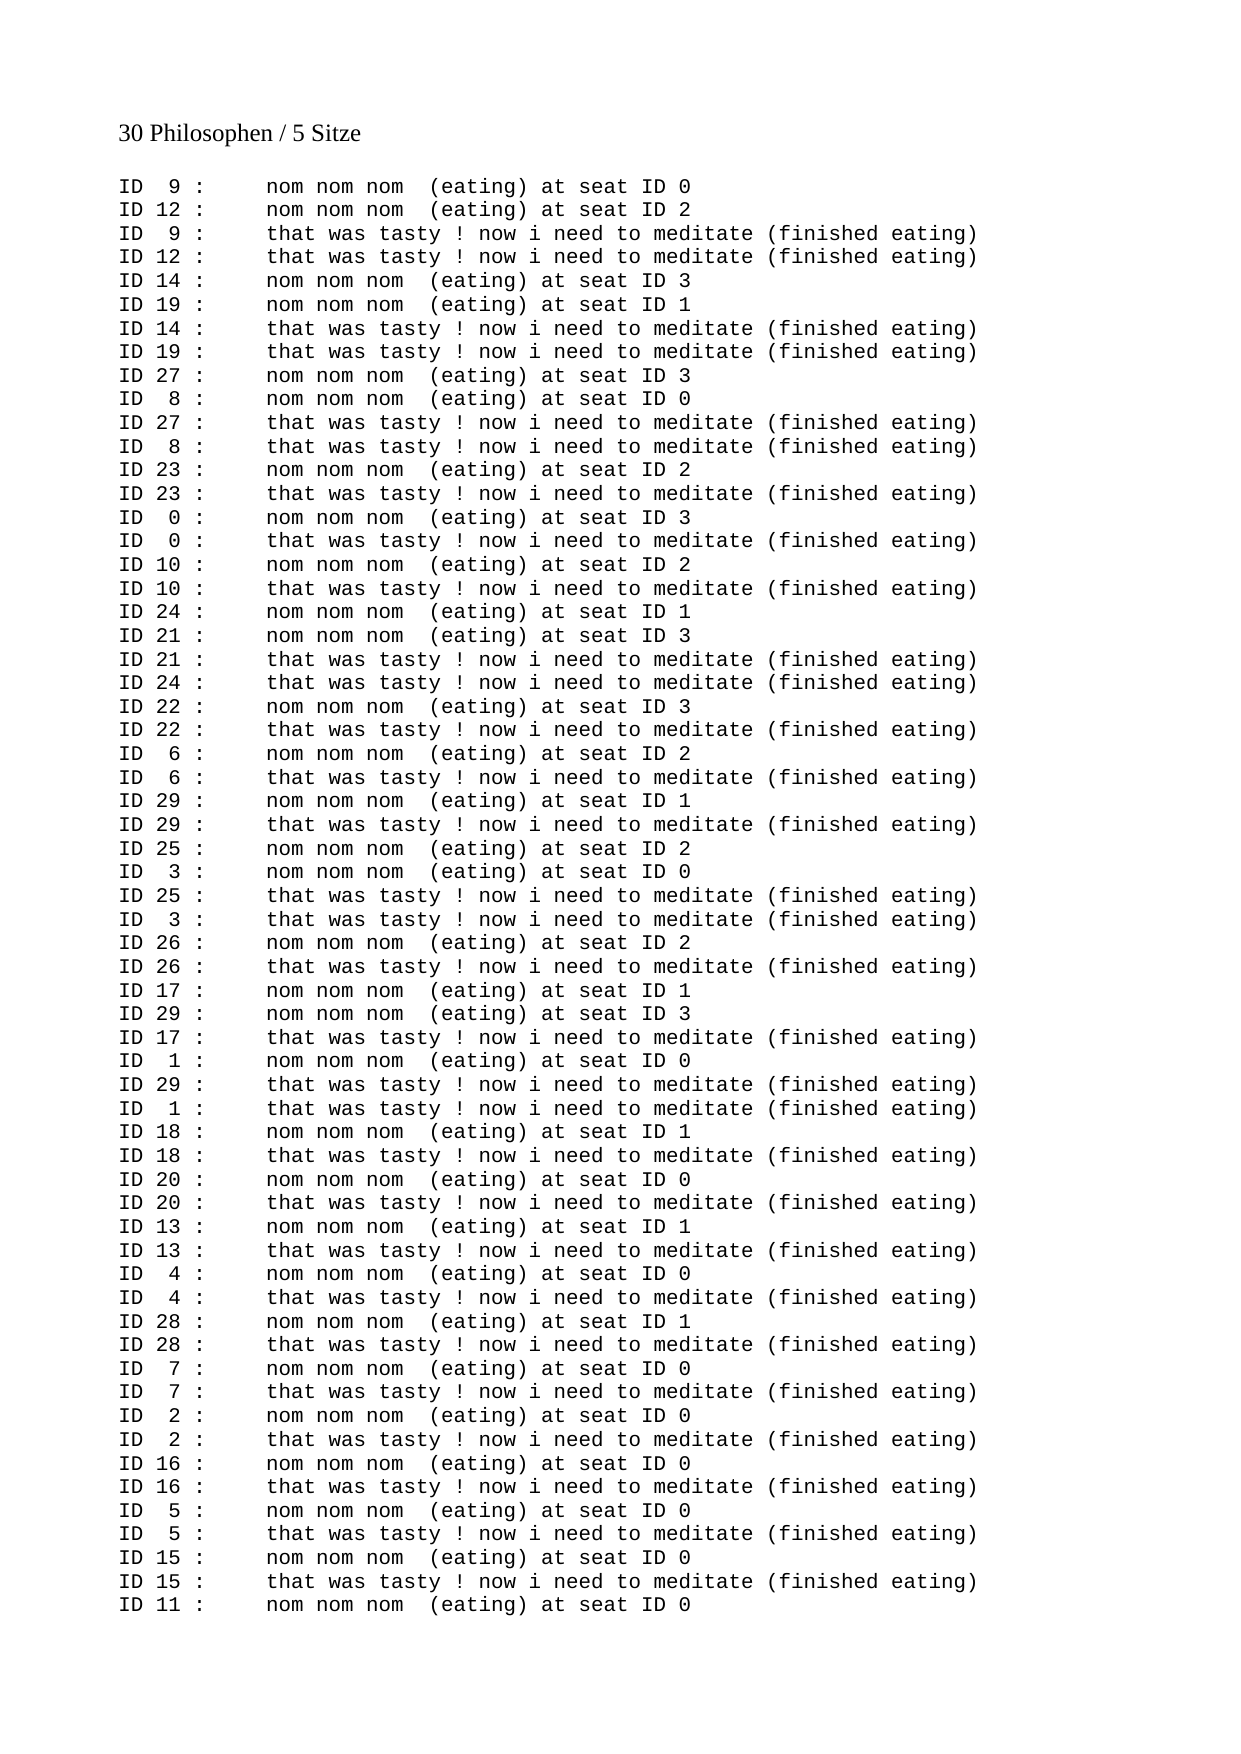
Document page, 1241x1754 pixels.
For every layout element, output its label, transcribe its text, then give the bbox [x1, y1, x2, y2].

text ID 7 : that was tasty ! now i need to meditate (finished eating) [118, 1382, 1122, 1405]
text ID 29 : nom nom nom (eating) at seat ID 3 [118, 1003, 1122, 1027]
text ID 19 : that was tasty ! now i need to meditate (finished eating) [118, 341, 1122, 365]
text ID 13 : nom nom nom (eating) at seat ID 1 [118, 1216, 1122, 1240]
text ID 25 : nom nom nom (eating) at seat ID 2 [118, 838, 1122, 861]
text ID 17 : that was tasty ! now i need to meditate (finished eating) [118, 1027, 1122, 1051]
text ID 8 : that was tasty ! now i need to meditate (finished eating) [118, 436, 1122, 459]
text ID 12 : nom nom nom (eating) at seat ID 2 [118, 199, 1122, 223]
text ID 23 : that was tasty ! now i need to meditate (finished eating) [118, 483, 1122, 507]
text ID 9 : that was tasty ! now i need to meditate (finished eating) [118, 223, 1122, 247]
text ID 23 : nom nom nom (eating) at seat ID 2 [118, 459, 1122, 483]
text ID 1 : that was tasty ! now i need to meditate (finished eating) [118, 1098, 1122, 1121]
text ID 18 : that was tasty ! now i need to meditate (finished eating) [118, 1145, 1122, 1169]
text ID 5 : that was tasty ! now i need to meditate (finished eating) [118, 1523, 1122, 1547]
text ID 5 : nom nom nom (eating) at seat ID 0 [118, 1500, 1122, 1523]
text ID 21 : that was tasty ! now i need to meditate (finished eating) [118, 648, 1122, 672]
text ID 26 : that was tasty ! now i need to meditate (finished eating) [118, 956, 1122, 979]
text ID 3 : that was tasty ! now i need to meditate (finished eating) [118, 909, 1122, 932]
text ID 10 : that was tasty ! now i need to meditate (finished eating) [118, 578, 1122, 601]
text ID 7 : nom nom nom (eating) at seat ID 0 [118, 1358, 1122, 1382]
text ID 2 : nom nom nom (eating) at seat ID 0 [118, 1405, 1122, 1429]
text ID 27 : that was tasty ! now i need to meditate (finished eating) [118, 412, 1122, 436]
text ID 15 : nom nom nom (eating) at seat ID 0 [118, 1547, 1122, 1571]
text ID 14 : nom nom nom (eating) at seat ID 3 [118, 270, 1122, 294]
text ID 16 : that was tasty ! now i need to meditate (finished eating) [118, 1476, 1122, 1500]
text ID 19 : nom nom nom (eating) at seat ID 1 [118, 294, 1122, 317]
text ID 1 : nom nom nom (eating) at seat ID 0 [118, 1051, 1122, 1074]
text ID 22 : nom nom nom (eating) at seat ID 3 [118, 696, 1122, 719]
text ID 27 : nom nom nom (eating) at seat ID 3 [118, 365, 1122, 388]
text ID 13 : that was tasty ! now i need to meditate (finished eating) [118, 1240, 1122, 1263]
text ID 4 : nom nom nom (eating) at seat ID 0 [118, 1263, 1122, 1287]
text 30 Philosophen / 5 Sitze [118, 118, 1122, 147]
text ID 29 : that was tasty ! now i need to meditate (finished eating) [118, 814, 1122, 838]
text ID 24 : that was tasty ! now i need to meditate (finished eating) [118, 672, 1122, 696]
text ID 3 : nom nom nom (eating) at seat ID 0 [118, 861, 1122, 885]
text ID 11 : nom nom nom (eating) at seat ID 0 [118, 1594, 1122, 1618]
text ID 12 : that was tasty ! now i need to meditate (finished eating) [118, 247, 1122, 270]
text ID 15 : that was tasty ! now i need to meditate (finished eating) [118, 1571, 1122, 1594]
text ID 26 : nom nom nom (eating) at seat ID 2 [118, 932, 1122, 956]
text ID 25 : that was tasty ! now i need to meditate (finished eating) [118, 885, 1122, 909]
text ID 6 : nom nom nom (eating) at seat ID 2 [118, 743, 1122, 767]
text ID 6 : that was tasty ! now i need to meditate (finished eating) [118, 767, 1122, 790]
text ID 0 : nom nom nom (eating) at seat ID 3 [118, 507, 1122, 530]
text ID 29 : that was tasty ! now i need to meditate (finished eating) [118, 1074, 1122, 1098]
text ID 10 : nom nom nom (eating) at seat ID 2 [118, 554, 1122, 578]
text ID 14 : that was tasty ! now i need to meditate (finished eating) [118, 317, 1122, 341]
text ID 8 : nom nom nom (eating) at seat ID 0 [118, 388, 1122, 412]
text ID 0 : that was tasty ! now i need to meditate (finished eating) [118, 530, 1122, 554]
text ID 22 : that was tasty ! now i need to meditate (finished eating) [118, 719, 1122, 743]
text ID 4 : that was tasty ! now i need to meditate (finished eating) [118, 1287, 1122, 1311]
text ID 17 : nom nom nom (eating) at seat ID 1 [118, 979, 1122, 1003]
text ID 21 : nom nom nom (eating) at seat ID 3 [118, 625, 1122, 648]
text ID 2 : that was tasty ! now i need to meditate (finished eating) [118, 1429, 1122, 1452]
text ID 24 : nom nom nom (eating) at seat ID 1 [118, 601, 1122, 625]
text ID 18 : nom nom nom (eating) at seat ID 1 [118, 1121, 1122, 1145]
text ID 9 : nom nom nom (eating) at seat ID 0 [118, 176, 1122, 199]
text ID 20 : nom nom nom (eating) at seat ID 0 [118, 1169, 1122, 1192]
text ID 29 : nom nom nom (eating) at seat ID 1 [118, 790, 1122, 814]
text ID 20 : that was tasty ! now i need to meditate (finished eating) [118, 1192, 1122, 1216]
text ID 16 : nom nom nom (eating) at seat ID 0 [118, 1452, 1122, 1476]
text ID 28 : nom nom nom (eating) at seat ID 1 [118, 1311, 1122, 1334]
text ID 28 : that was tasty ! now i need to meditate (finished eating) [118, 1334, 1122, 1358]
